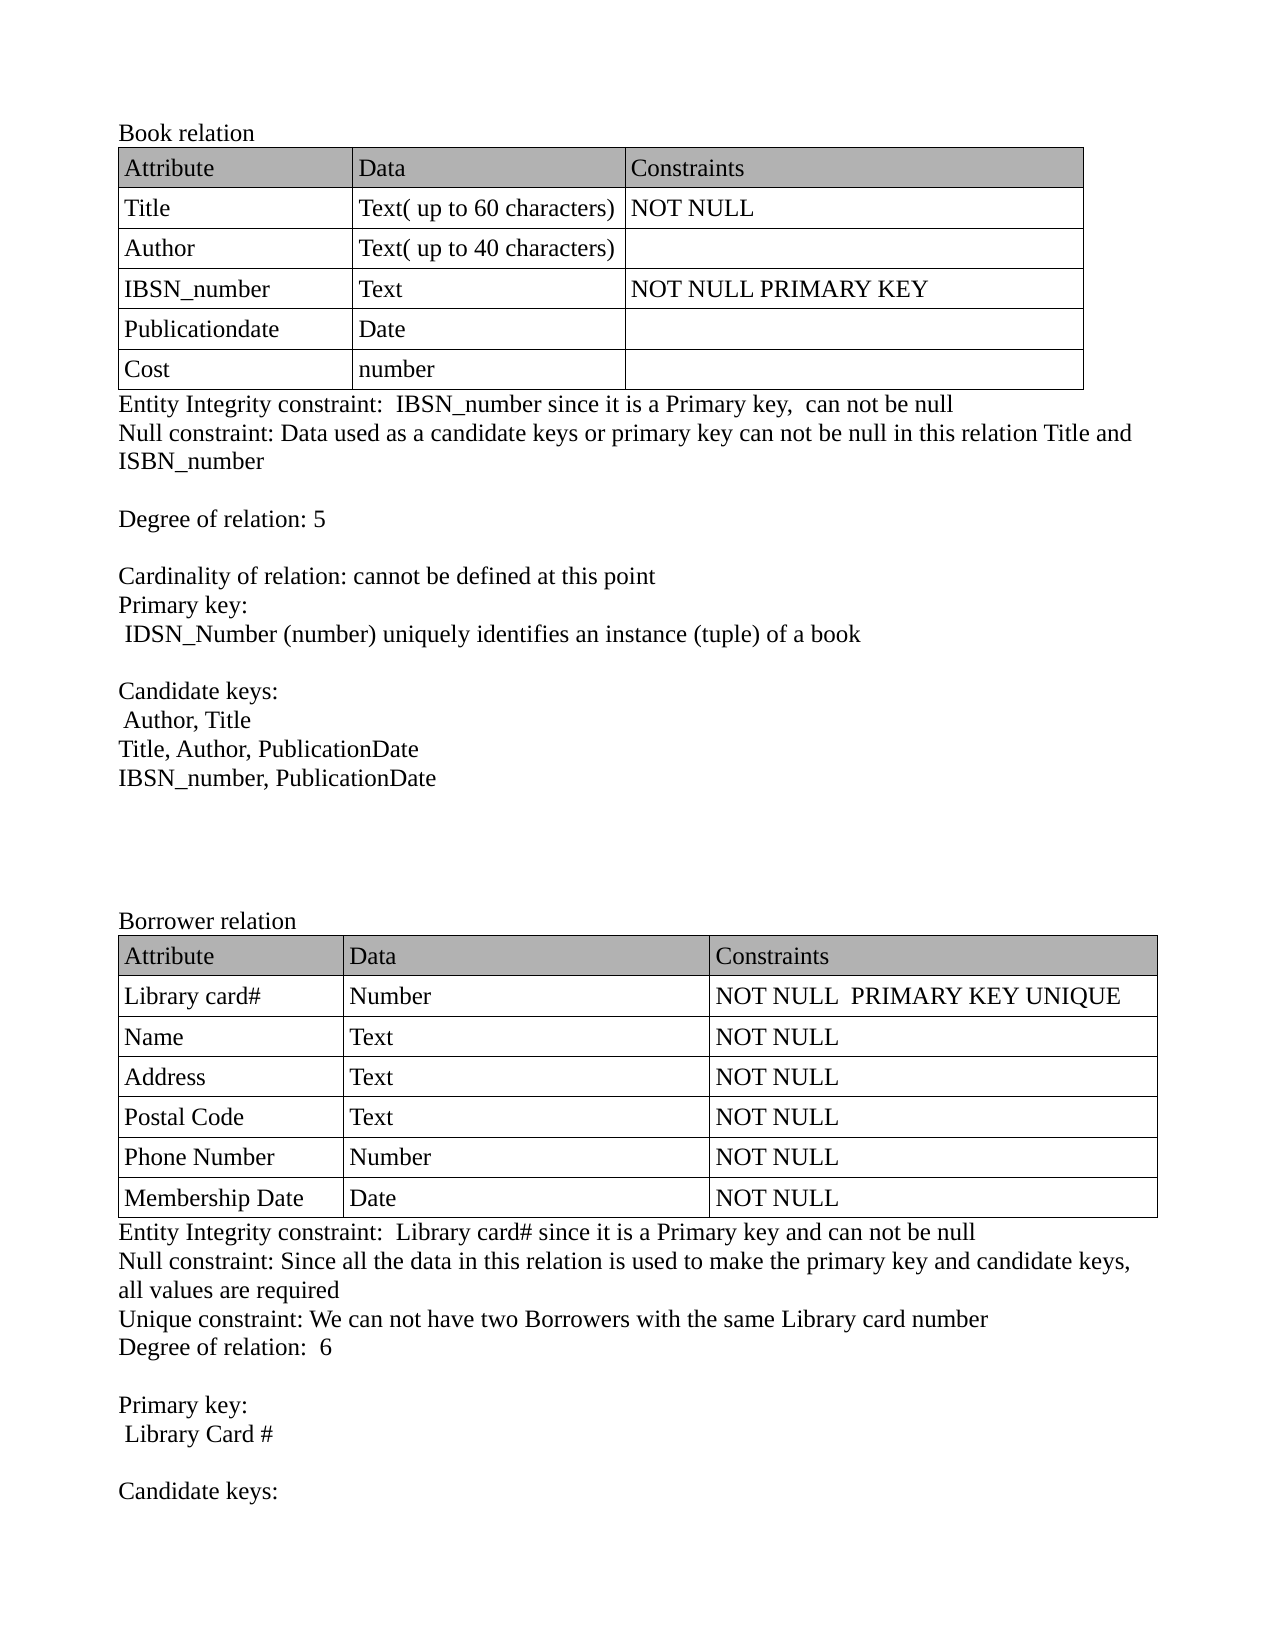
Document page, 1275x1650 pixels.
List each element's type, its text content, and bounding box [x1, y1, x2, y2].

table_cell Author [119, 229, 352, 268]
text Degree of relation: 5 [118, 504, 1157, 533]
text IDSN_Number (number) uniquely identifies an instance (tuple) of a book [118, 619, 1157, 648]
text Null constraint: Data used as a candidate keys or primary key can not be null in this relation Title and ISBN_number [118, 418, 1157, 475]
table_cell Library card# [119, 976, 343, 1016]
text IBSN_number, PublicationDate [118, 763, 1157, 791]
text Degree of relation: 6 [118, 1332, 1157, 1361]
text Author, Title [118, 705, 1157, 734]
text Candidate keys: [118, 676, 1157, 705]
text Null constraint: Since all the data in this relation is used to make the primary key and candidate keys, all values are required [118, 1246, 1157, 1304]
table_cell Text( up to 40 characters) [353, 229, 625, 268]
table_cell Publicationdate [119, 309, 352, 348]
table_cell [626, 309, 1083, 348]
table_header Attribute [119, 936, 343, 975]
table_cell NOT NULL PRIMARY KEY UNIQUE [710, 976, 1157, 1016]
table_cell IBSN_number [119, 269, 352, 308]
table_cell NOT NULL [710, 1178, 1157, 1217]
table_cell Text [344, 1097, 709, 1137]
table_cell Membership Date [119, 1178, 343, 1217]
table_cell Text( up to 60 characters) [353, 188, 625, 227]
text Book relation [118, 118, 1157, 147]
table_cell NOT NULL [710, 1097, 1157, 1137]
table_header Constraints [710, 936, 1157, 975]
text Borrower relation [118, 906, 1157, 935]
table_cell Phone Number [119, 1138, 343, 1177]
table_cell number [353, 350, 625, 389]
table_cell Title [119, 188, 352, 227]
text Candidate keys: [118, 1476, 1157, 1505]
table_cell Postal Code [119, 1097, 343, 1137]
table_cell Number [344, 976, 709, 1016]
table_cell Text [344, 1017, 709, 1056]
text Unique constraint: We can not have two Borrowers with the same Library card number [118, 1304, 1157, 1332]
table_cell [626, 350, 1083, 389]
table_cell [626, 229, 1083, 268]
table_cell Date [353, 309, 625, 348]
text Primary key: [118, 590, 1157, 619]
table_cell Address [119, 1057, 343, 1096]
table_cell Name [119, 1017, 343, 1056]
table_cell Cost [119, 350, 352, 389]
table_cell NOT NULL PRIMARY KEY [626, 269, 1083, 308]
table_cell NOT NULL [710, 1057, 1157, 1096]
table_cell NOT NULL [626, 188, 1083, 227]
table_cell Text [353, 269, 625, 308]
text Entity Integrity constraint: Library card# since it is a Primary key and can not be null [118, 1218, 1157, 1246]
table_cell NOT NULL [710, 1138, 1157, 1177]
table_cell Date [344, 1178, 709, 1217]
table_cell NOT NULL [710, 1017, 1157, 1056]
text Entity Integrity constraint: IBSN_number since it is a Primary key, can not be null [118, 389, 1157, 418]
table_header Attribute [119, 148, 352, 187]
table_cell Number [344, 1138, 709, 1177]
table_header Data [353, 148, 625, 187]
text Cardinality of relation: cannot be defined at this point [118, 561, 1157, 590]
table_header Data [344, 936, 709, 975]
text Title, Author, PublicationDate [118, 734, 1157, 763]
table_cell Text [344, 1057, 709, 1096]
text Library Card # [118, 1419, 1157, 1447]
text Primary key: [118, 1390, 1157, 1419]
table_header Constraints [626, 148, 1083, 187]
